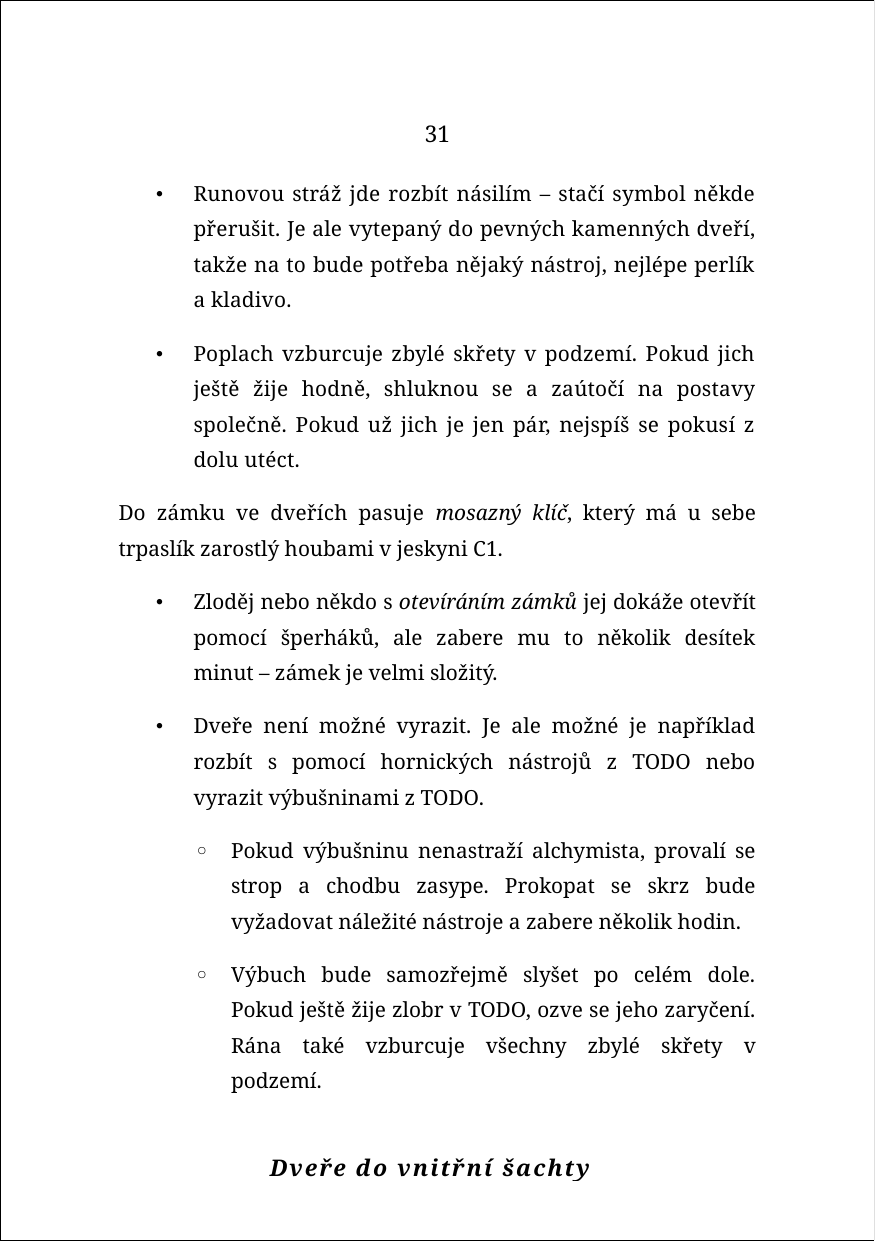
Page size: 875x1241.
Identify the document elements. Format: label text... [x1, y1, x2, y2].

list Výbuch bude samozřejmě slyšet po celém dole. Pokud ještě žije zlobr v TODO, ozve se jeho zaryčení. Rána také vzburcuje všechny zbylé skřety v podzemí. [193, 960, 756, 1095]
list Dveře není možné vyrazit. Je ale možné je například rozbít s pomocí hornických nástrojů z TODO nebo vyrazit výbušninami z TODO. [156, 712, 756, 811]
list Zloděj nebo někdo s otevíráním zámků jej dokáže otevřít pomocí šperháků, ale zabere mu to několik desítek minut – zámek je velmi složitý. [156, 587, 756, 687]
list Runovou stráž jde rozbít násilím – stačí symbol někde přerušit. Je ale vytepaný do pevných kamenných dveří, takže na to bude potřeba nějaký nástroj, nejlépe perlík a kladivo. [156, 179, 756, 314]
list Pokud výbušninu nenastraží alchymista, provalí se strop a chodbu zasype. Prokopat se skrz bude vyžadovat náležité nástroje a zabere několik hodin. [193, 836, 756, 935]
list Poplach vzburcuje zbylé skřety v podzemí. Pokud jich ještě žije hodně, shluknou se a zaútočí na postavy společně. Pokud už jich je jen pár, nejspíš se pokusí z dolu utéct. [156, 339, 756, 474]
text Do zámku ve dveřích pasuje mosazný klíč, který má u sebe trpaslík zarostlý houbami v jeskyni C1. [118, 498, 756, 562]
